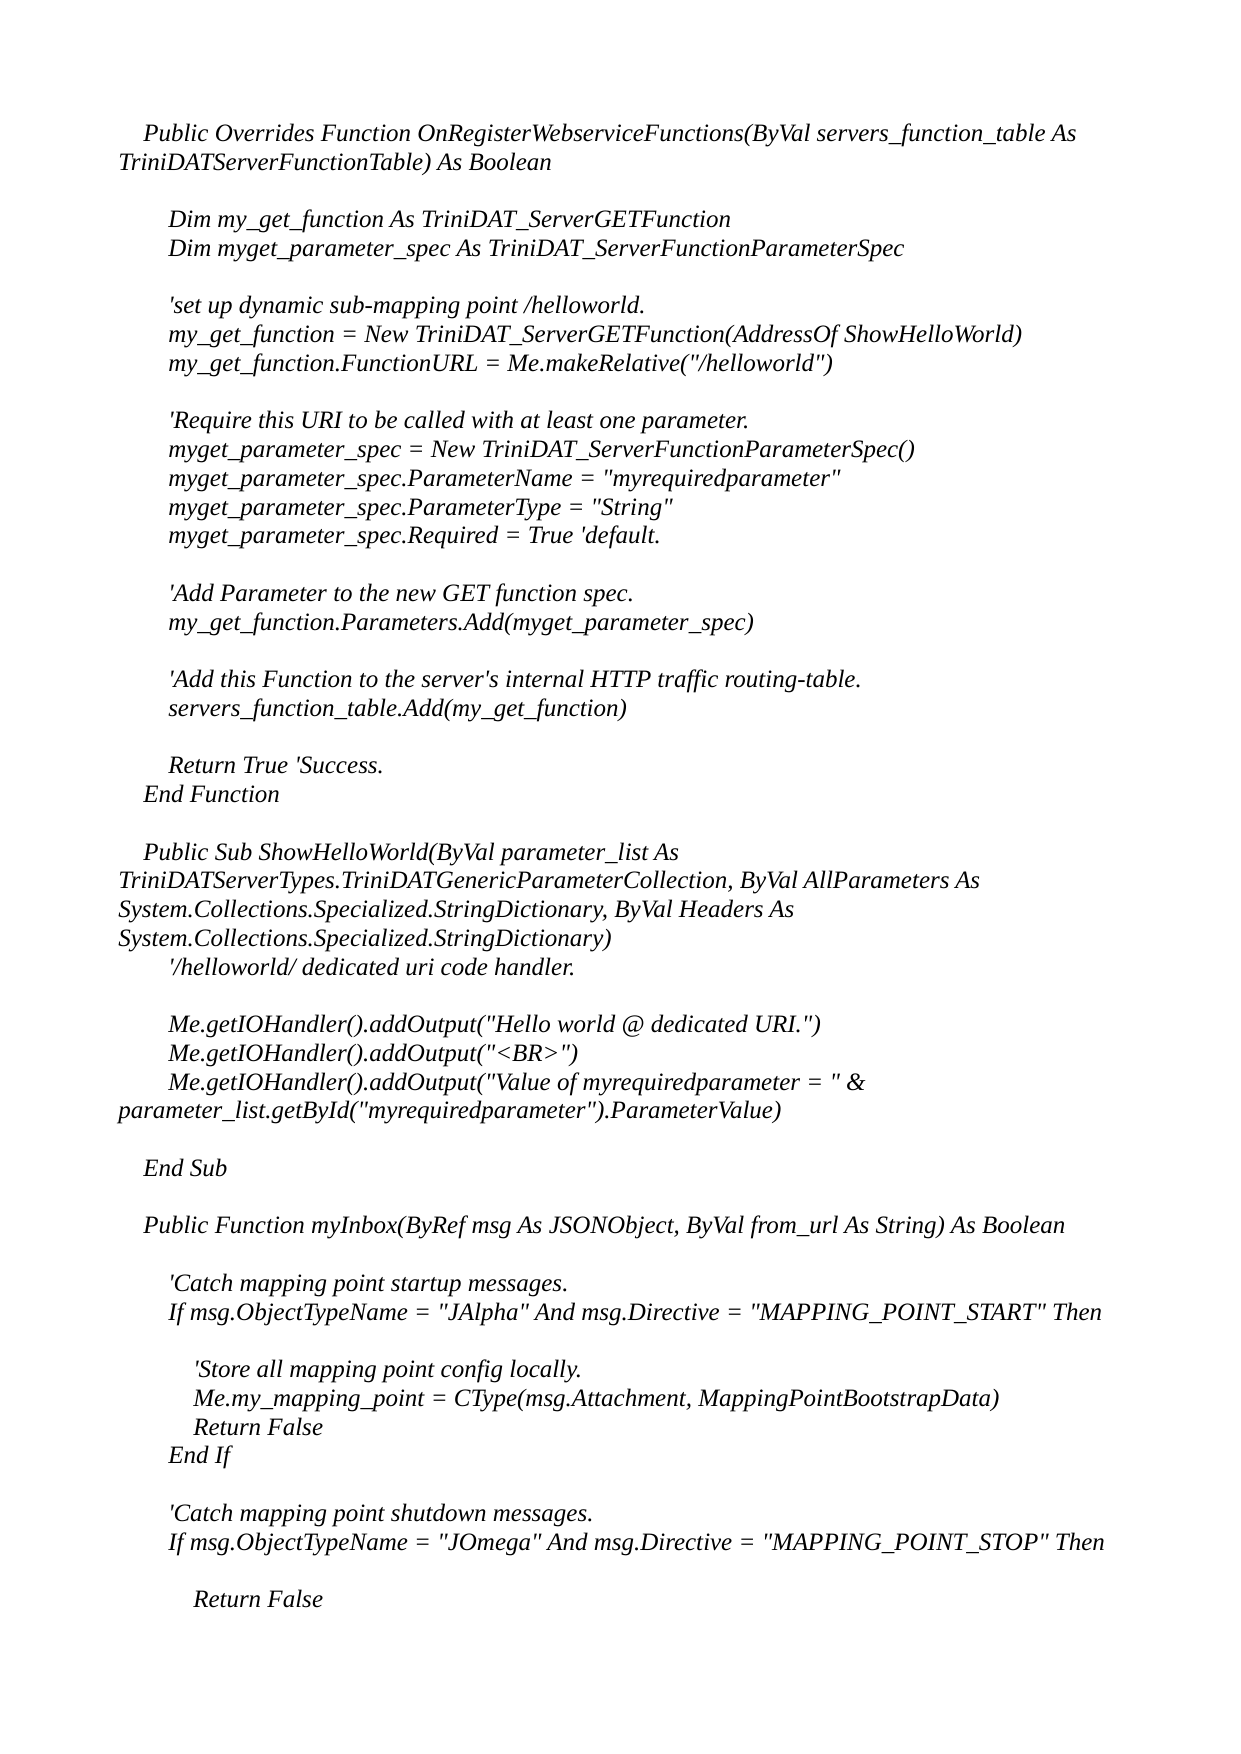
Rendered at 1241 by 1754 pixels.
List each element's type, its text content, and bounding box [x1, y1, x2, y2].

text my_get_function = New TriniDAT_ServerGETFunction(AddressOf ShowHelloWorld) [118, 319, 1122, 348]
text Me.getIOHandler().addOutput("Hello world @ dedicated URI.") [118, 1009, 1122, 1038]
text my_get_function.Parameters.Add(myget_parameter_spec) [118, 607, 1122, 636]
text Me.getIOHandler().addOutput("<BR>") [118, 1038, 1122, 1067]
text Me.my_mapping_point = CType(msg.Attachment, MappingPointBootstrapData) [118, 1383, 1122, 1412]
text 'Add this Function to the server's internal HTTP traffic routing-table. [118, 664, 1122, 693]
text my_get_function.FunctionURL = Me.makeRelative("/helloworld") [118, 348, 1122, 377]
text Return False [118, 1412, 1122, 1441]
text Dim my_get_function As TriniDAT_ServerGETFunction [118, 204, 1122, 233]
text Return True 'Success. [118, 751, 1122, 779]
text 'set up dynamic sub-mapping point /helloworld. [118, 291, 1122, 319]
text 'Catch mapping point startup messages. [118, 1268, 1122, 1297]
text 'Require this URI to be called with at least one parameter. [118, 406, 1122, 434]
text Public Function myInbox(ByRef msg As JSONObject, ByVal from_url As String) As Boolean [118, 1211, 1122, 1239]
text myget_parameter_spec.ParameterType = "String" [118, 492, 1122, 521]
text If msg.ObjectTypeName = "JAlpha" And msg.Directive = "MAPPING_POINT_START" Then [118, 1297, 1122, 1326]
text Me.getIOHandler().addOutput("Value of myrequiredparameter = " & parameter_list.getById("myrequiredparameter").ParameterValue) [118, 1067, 1122, 1124]
text 'Catch mapping point shutdown messages. [118, 1498, 1122, 1527]
text Public Overrides Function OnRegisterWebserviceFunctions(ByVal servers_function_table As TriniDATServerFunctionTable) As Boolean [118, 118, 1122, 176]
text '/helloworld/ dedicated uri code handler. [118, 952, 1122, 981]
text If msg.ObjectTypeName = "JOmega" And msg.Directive = "MAPPING_POINT_STOP" Then [118, 1527, 1122, 1556]
text Public Sub ShowHelloWorld(ByVal parameter_list As TriniDATServerTypes.TriniDATGenericParameterCollection, ByVal AllParameters As System.Collections.Specialized.StringDictionary, ByVal Headers As System.Collections.Specialized.StringDictionary) [118, 837, 1122, 952]
text myget_parameter_spec.ParameterName = "myrequiredparameter" [118, 463, 1122, 492]
text servers_function_table.Add(my_get_function) [118, 693, 1122, 722]
text Return False [118, 1584, 1122, 1613]
text myget_parameter_spec = New TriniDAT_ServerFunctionParameterSpec() [118, 434, 1122, 463]
text End Function [118, 779, 1122, 808]
text End Sub [118, 1153, 1122, 1182]
text 'Store all mapping point config locally. [118, 1354, 1122, 1383]
text Dim myget_parameter_spec As TriniDAT_ServerFunctionParameterSpec [118, 233, 1122, 262]
text 'Add Parameter to the new GET function spec. [118, 578, 1122, 607]
text myget_parameter_spec.Required = True 'default. [118, 521, 1122, 549]
text End If [118, 1441, 1122, 1469]
